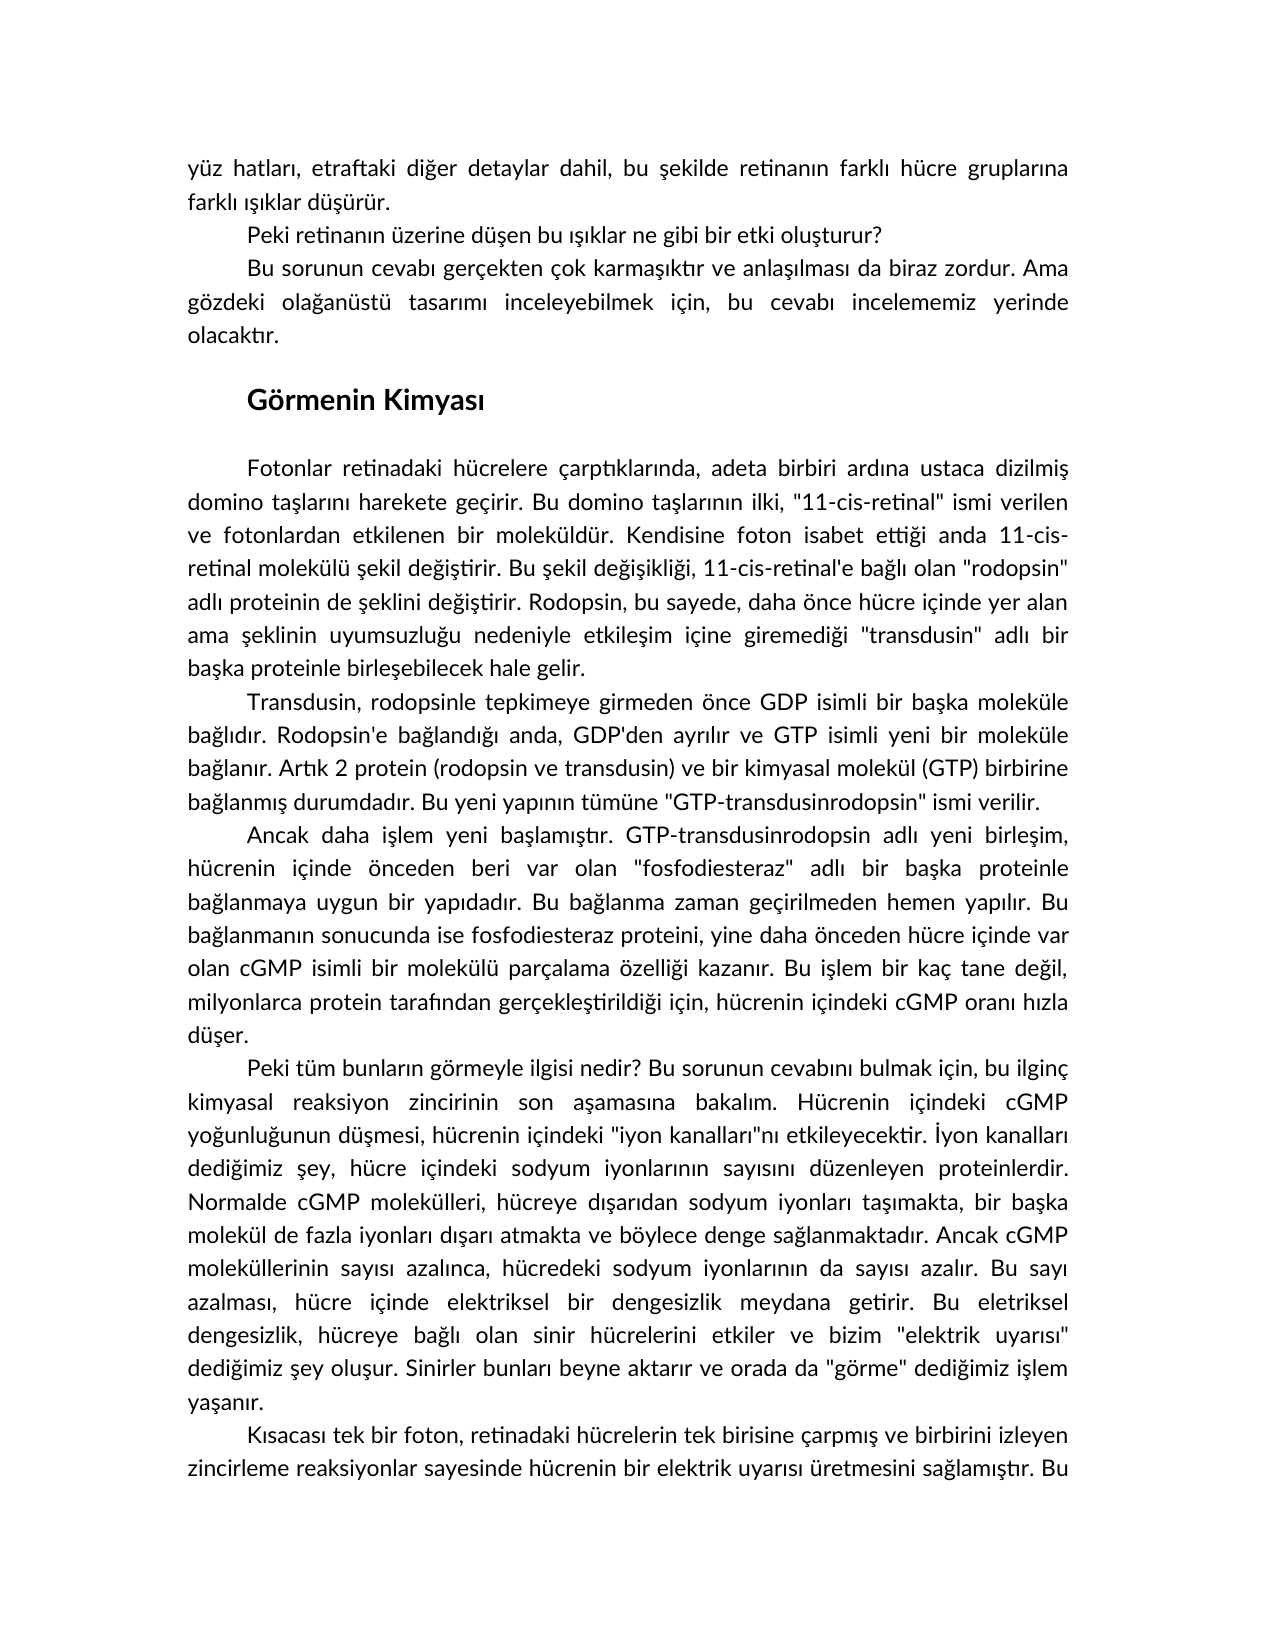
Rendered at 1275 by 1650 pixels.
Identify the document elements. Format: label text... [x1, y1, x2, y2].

text yüz hatları, etraftaki diğer detaylar dahil, bu şekilde retinanın farklı hücre gruplarına farklı ışıklar düşürür. [187, 150, 1070, 217]
subtitle Görmenin Kimyası [187, 383, 1070, 417]
text Fotonlar retinadaki hücrelere çarptıklarında, adeta birbiri ardına ustaca dizilmiş domino taşlarını harekete geçirir. Bu domino taşlarının ilki, "11-cis-retinal" ismi verilen ve fotonlardan etkilenen bir moleküldür. Kendisine foton isabet ettiği anda 11-cis-retinal molekülü şekil değiştirir. Bu şekil değişikliği, 11-cis-retinal'e bağlı olan "rodopsin" adlı proteinin de şeklini değiştirir. Rodopsin, bu sayede, daha önce hücre içinde yer alan ama şeklinin uyumsuzluğu nedeniyle etkileşim içine giremediği "transdusin" adlı bir başka proteinle birleşebilecek hale gelir. [187, 450, 1070, 683]
text Bu sorunun cevabı gerçekten çok karmaşıktır ve anlaşılması da biraz zordur. Ama gözdeki olağanüstü tasarımı inceleyebilmek için, bu cevabı incelememiz yerinde olacaktır. [187, 250, 1070, 350]
text Peki retinanın üzerine düşen bu ışıklar ne gibi bir etki oluşturur? [187, 217, 1070, 250]
text Ancak daha işlem yeni başlamıştır. GTP-transdusinrodopsin adlı yeni birleşim, hücrenin içinde önceden beri var olan "fosfodiesteraz" adlı bir başka proteinle bağlanmaya uygun bir yapıdadır. Bu bağlanma zaman geçirilmeden hemen yapılır. Bu bağlanmanın sonucunda ise fosfodiesteraz proteini, yine daha önceden hücre içinde var olan cGMP isimli bir molekülü parçalama özelliği kazanır. Bu işlem bir kaç tane değil, milyonlarca protein tarafından gerçekleştirildiği için, hücrenin içindeki cGMP oranı hızla düşer. [187, 817, 1070, 1050]
text Transdusin, rodopsinle tepkimeye girmeden önce GDP isimli bir başka moleküle bağlıdır. Rodopsin'e bağlandığı anda, GDP'den ayrılır ve GTP isimli yeni bir moleküle bağlanır. Artık 2 protein (rodopsin ve transdusin) ve bir kimyasal molekül (GTP) birbirine bağlanmış durumdadır. Bu yeni yapının tümüne "GTP-transdusinrodopsin" ismi verilir. [187, 683, 1070, 817]
text Peki tüm bunların görmeyle ilgisi nedir? Bu sorunun cevabını bulmak için, bu ilginç kimyasal reaksiyon zincirinin son aşamasına bakalım. Hücrenin içindeki cGMP yoğunluğunun düşmesi, hücrenin içindeki "iyon kanalları"nı etkileyecektir. İyon kanalları dediğimiz şey, hücre içindeki sodyum iyonlarının sayısını düzenleyen proteinlerdir. Normalde cGMP molekülleri, hücreye dışarıdan sodyum iyonları taşımakta, bir başka molekül de fazla iyonları dışarı atmakta ve böylece denge sağlanmaktadır. Ancak cGMP moleküllerinin sayısı azalınca, hücredeki sodyum iyonlarının da sayısı azalır. Bu sayı azalması, hücre içinde elektriksel bir dengesizlik meydana getirir. Bu eletriksel dengesizlik, hücreye bağlı olan sinir hücrelerini etkiler ve bizim "elektrik uyarısı" dediğimiz şey oluşur. Sinirler bunları beyne aktarır ve orada da "görme" dediğimiz işlem yaşanır. [187, 1050, 1070, 1417]
text Kısacası tek bir foton, retinadaki hücrelerin tek birisine çarpmış ve birbirini izleyen zincirleme reaksiyonlar sayesinde hücrenin bir elektrik uyarısı üretmesini sağlamıştır. Bu [187, 1417, 1070, 1483]
